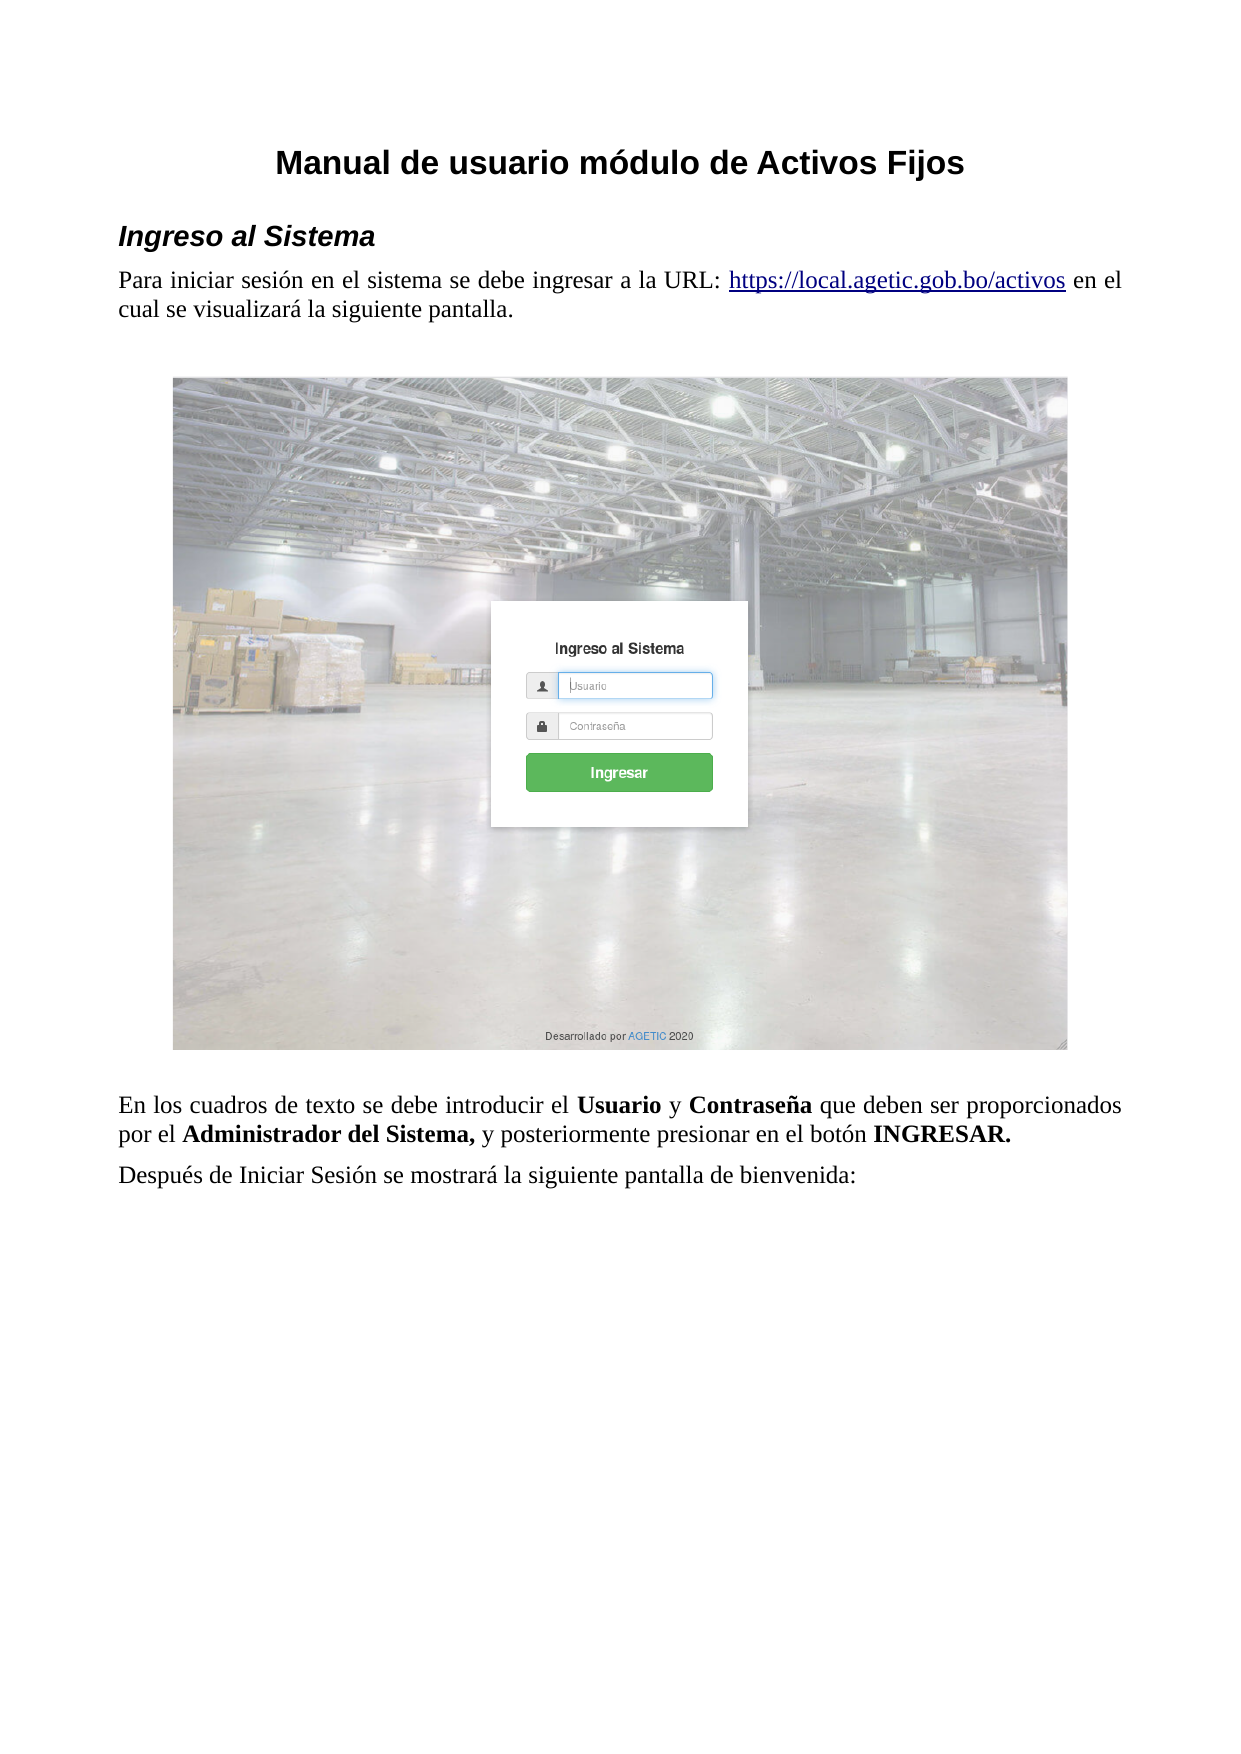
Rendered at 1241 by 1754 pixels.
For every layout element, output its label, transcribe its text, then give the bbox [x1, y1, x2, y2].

text En los cuadros de texto se debe introducir el Usuario y Contraseña que deben ser proporcionados por el Administrador del Sistema, y posteriormente presionar en el botón INGRESAR. [118, 1091, 1122, 1148]
text Para iniciar sesión en el sistema se debe ingresar a la URL: https://local.agetic.gob.bo/activos en el cual se visualizará la siguiente pantalla. [118, 265, 1122, 323]
text Después de Iniciar Sesión se mostrará la siguiente pantalla de bienvenida: [118, 1161, 1122, 1189]
subtitle Manual de usuario módulo de Activos Fijos [118, 143, 1122, 182]
picture [172, 376, 1068, 1050]
subtitle Ingreso al Sistema [118, 219, 1122, 253]
